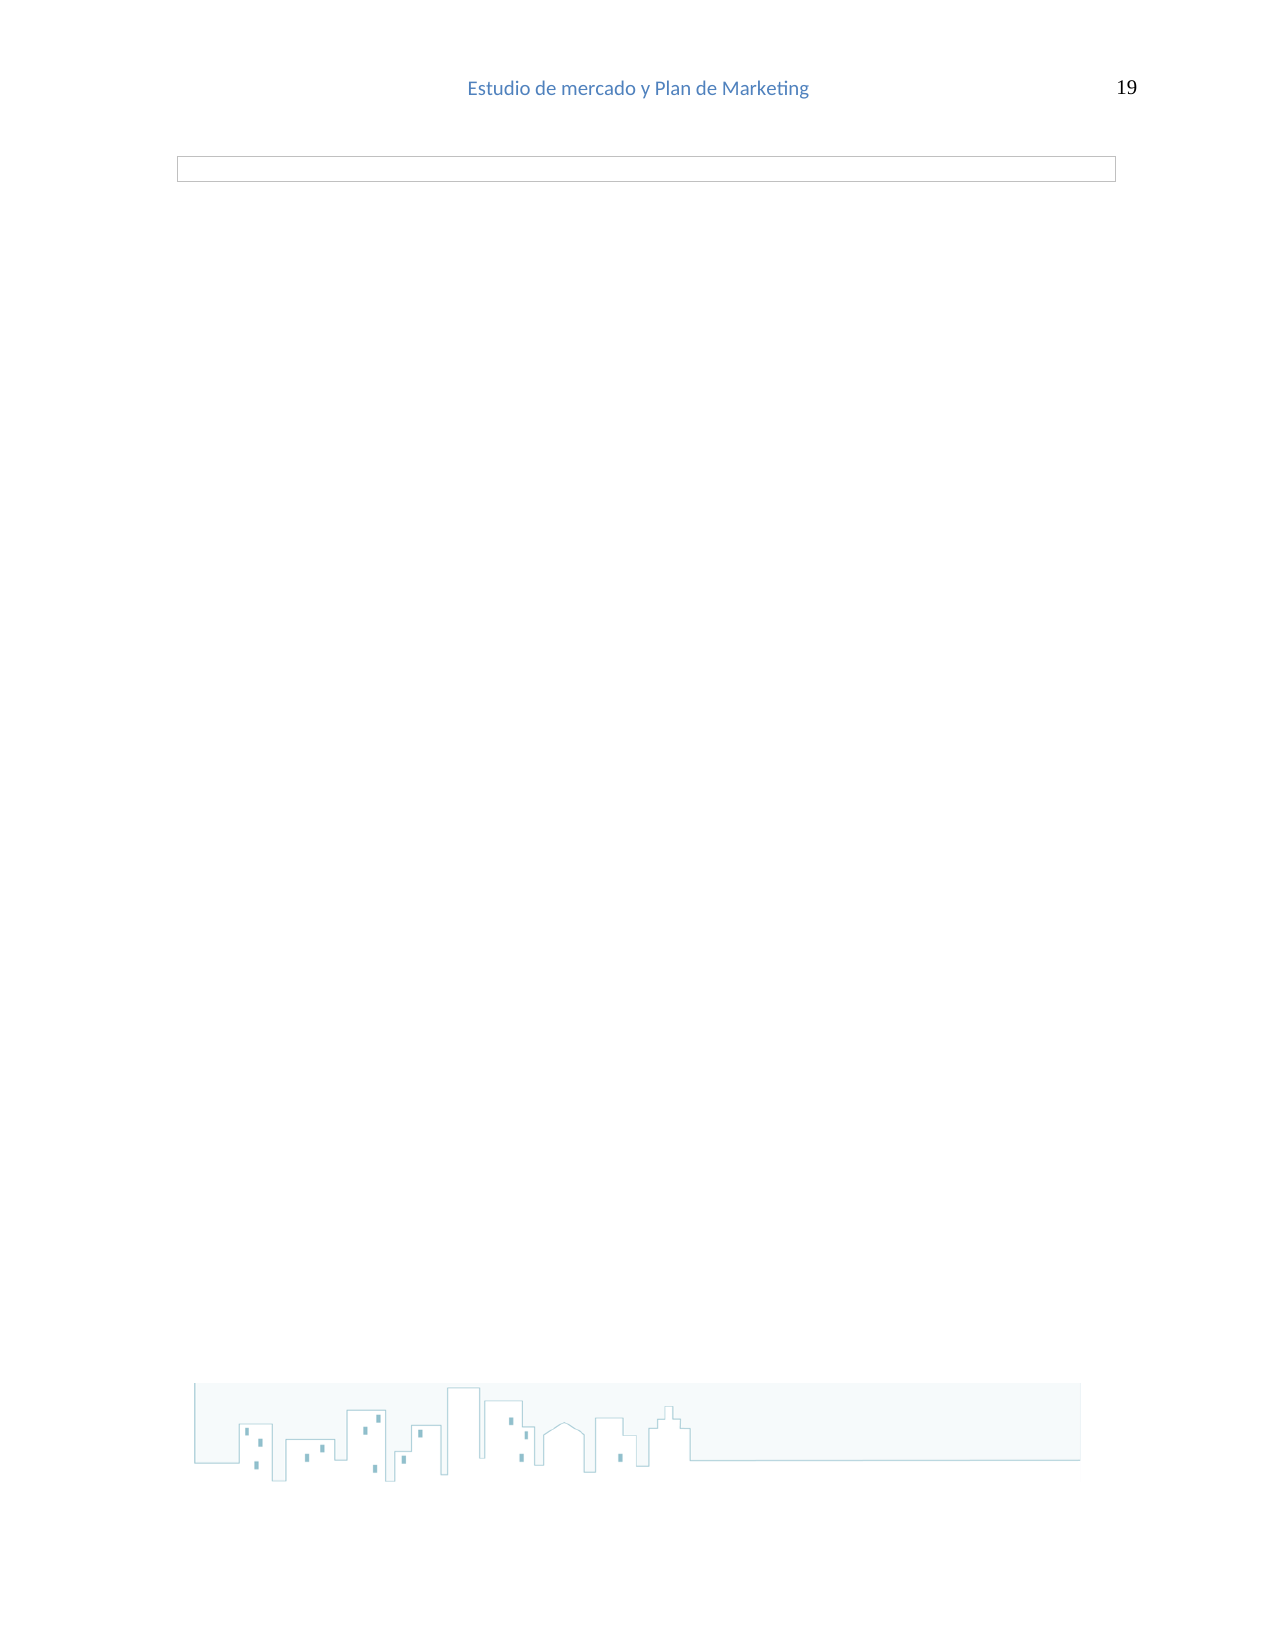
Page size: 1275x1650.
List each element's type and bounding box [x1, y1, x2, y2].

picture [193, 1383, 1081, 1482]
